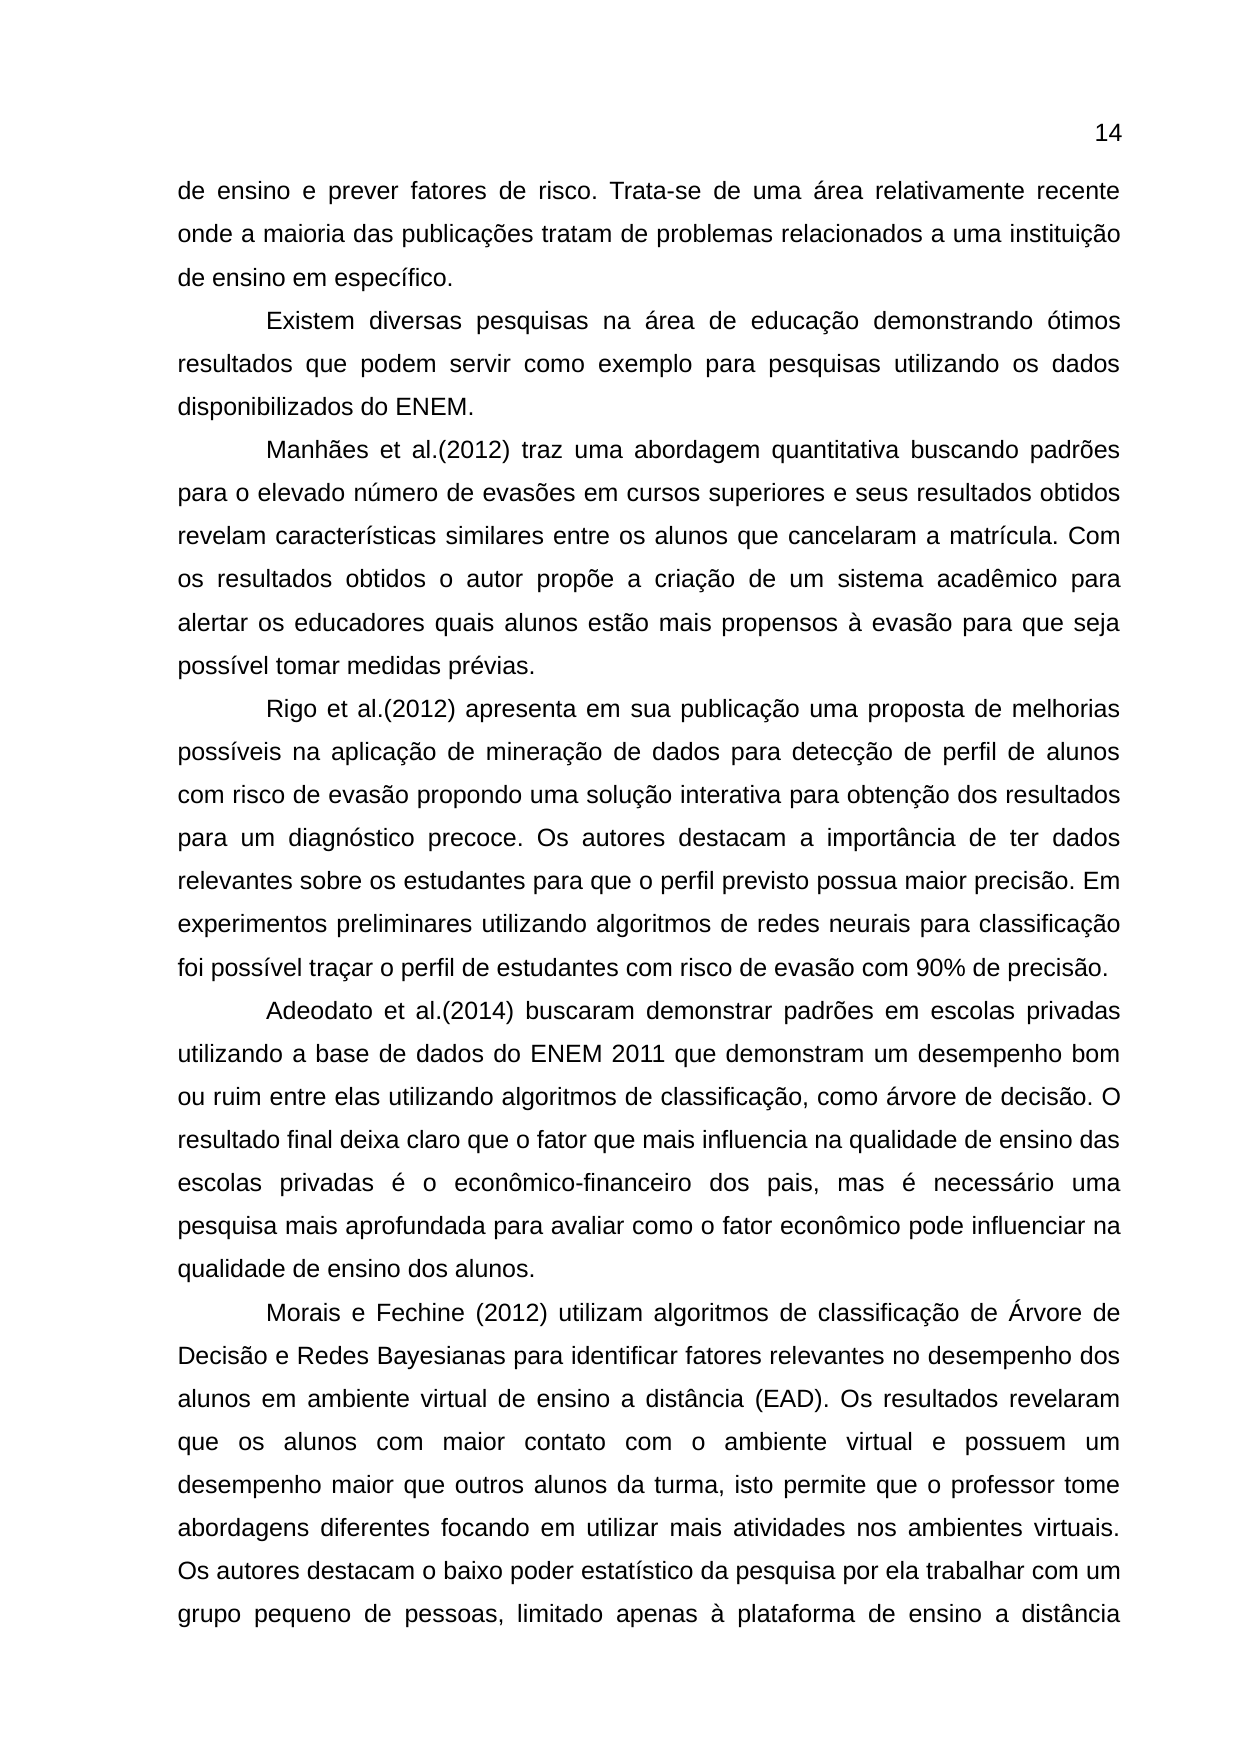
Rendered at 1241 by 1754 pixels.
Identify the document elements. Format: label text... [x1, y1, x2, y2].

text Existem diversas pesquisas na área de educação demonstrando ótimos resultados que podem servir como exemplo para pesquisas utilizando os dados disponibilizados do ENEM. [177, 306, 1122, 421]
text Morais e Fechine (2012) utilizam algoritmos de classificação de Árvore de Decisão e Redes Bayesianas para identificar fatores relevantes no desempenho dos alunos em ambiente virtual de ensino a distância (EAD). Os resultados revelaram que os alunos com maior contato com o ambiente virtual e possuem um desempenho maior que outros alunos da turma, isto permite que o professor tome abordagens diferentes focando em utilizar mais atividades nos ambientes virtuais. Os autores destacam o baixo poder estatístico da pesquisa por ela trabalhar com um grupo pequeno de pessoas, limitado apenas à plataforma de ensino a distância [177, 1298, 1122, 1628]
text Adeodato et al.(2014) buscaram demonstrar padrões em escolas privadas utilizando a base de dados do ENEM 2011 que demonstram um desempenho bom ou ruim entre elas utilizando algoritmos de classificação, como árvore de decisão. O resultado final deixa claro que o fator que mais influencia na qualidade de ensino das escolas privadas é o econômico-financeiro dos pais, mas é necessário uma pesquisa mais aprofundada para avaliar como o fator econômico pode influenciar na qualidade de ensino dos alunos. [177, 996, 1122, 1283]
text de ensino e prever fatores de risco. Trata-se de uma área relativamente recente onde a maioria das publicações tratam de problemas relacionados a uma instituição de ensino em específico. [177, 176, 1122, 291]
text Rigo et al.(2012) apresenta em sua publicação uma proposta de melhorias possíveis na aplicação de mineração de dados para detecção de perfil de alunos com risco de evasão propondo uma solução interativa para obtenção dos resultados para um diagnóstico precoce. Os autores destacam a importância de ter dados relevantes sobre os estudantes para que o perfil previsto possua maior precisão. Em experimentos preliminares utilizando algoritmos de redes neurais para classificação foi possível traçar o perfil de estudantes com risco de evasão com 90% de precisão. [177, 694, 1122, 981]
text Manhães et al.(2012) traz uma abordagem quantitativa buscando padrões para o elevado número de evasões em cursos superiores e seus resultados obtidos revelam características similares entre os alunos que cancelaram a matrícula. Com os resultados obtidos o autor propõe a criação de um sistema acadêmico para alertar os educadores quais alunos estão mais propensos à evasão para que seja possível tomar medidas prévias. [177, 435, 1122, 679]
